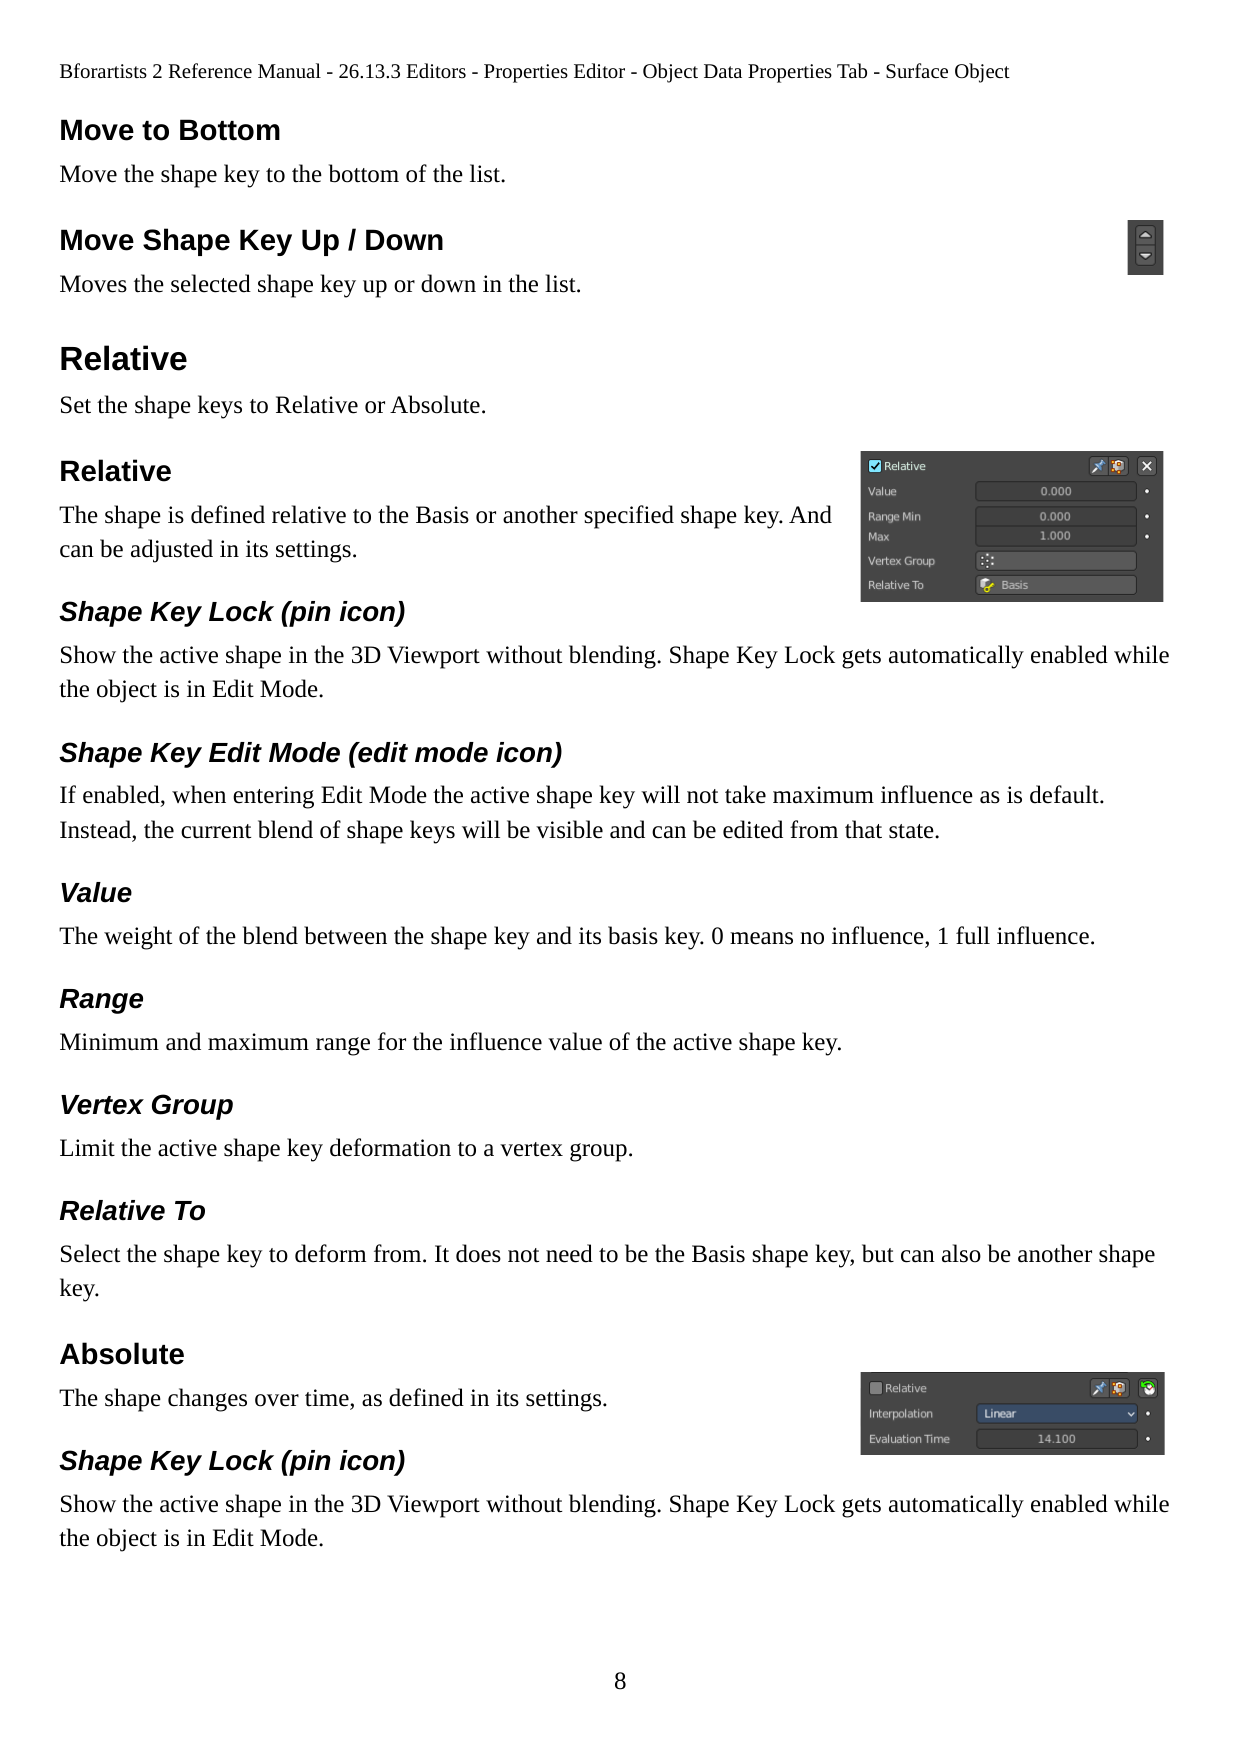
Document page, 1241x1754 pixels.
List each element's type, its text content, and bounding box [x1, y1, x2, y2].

picture [860, 451, 1164, 602]
subtitle Range [59, 982, 1181, 1014]
text Limit the active shape key deformation to a vertex group. [59, 1133, 1181, 1162]
subtitle Shape Key Lock (pin icon) [59, 596, 1181, 628]
text Select the shape key to deform from. It does not need to be the Basis shape key, but can also be another shape key. [59, 1239, 1181, 1302]
subtitle Relative [59, 453, 860, 487]
text Show the active shape in the 3D Viewport without blending. Shape Key Lock gets automatically enabled while the object is in Edit Mode. [59, 1489, 1181, 1552]
text Minimum and maximum range for the influence value of the active shape key. [59, 1027, 1181, 1056]
text If enabled, when entering Edit Mode the active shape key will not take maximum influence as is default. Instead, the current blend of shape keys will be visible and can be edited from that state. [59, 781, 1181, 844]
text Moves the selected shape key up or down in the list. [59, 269, 1181, 297]
text The weight of the blend between the shape key and its basis key. 0 means no influence, 1 full influence. [59, 921, 1181, 950]
subtitle Move to Bottom [59, 113, 1181, 146]
subtitle Shape Key Edit Mode (edit mode icon) [59, 736, 1181, 768]
text Move the shape key to the bottom of the list. [59, 159, 1181, 188]
text The shape is defined relative to the Basis or another specified shape key. And can be adjusted in its settings. [59, 500, 860, 563]
picture [860, 1372, 1165, 1455]
text Set the shape keys to Relative or Absolute. [59, 390, 1181, 418]
subtitle Absolute [59, 1337, 1181, 1371]
subtitle [1164, 453, 1181, 487]
subtitle Move Shape Key Up / Down [59, 222, 1127, 256]
text Show the active shape in the 3D Viewport without blending. Shape Key Lock gets automatically enabled while the object is in Edit Mode. [59, 640, 1181, 703]
subtitle Value [59, 877, 1181, 908]
subtitle Vertex Group [59, 1088, 1181, 1120]
picture [1127, 220, 1164, 275]
subtitle [1164, 222, 1181, 256]
subtitle Shape Key Lock (pin icon) [59, 1445, 1181, 1477]
text The shape changes over time, as defined in its settings. [59, 1383, 860, 1412]
subtitle Relative To [59, 1194, 1181, 1226]
subtitle Relative [59, 339, 1181, 377]
